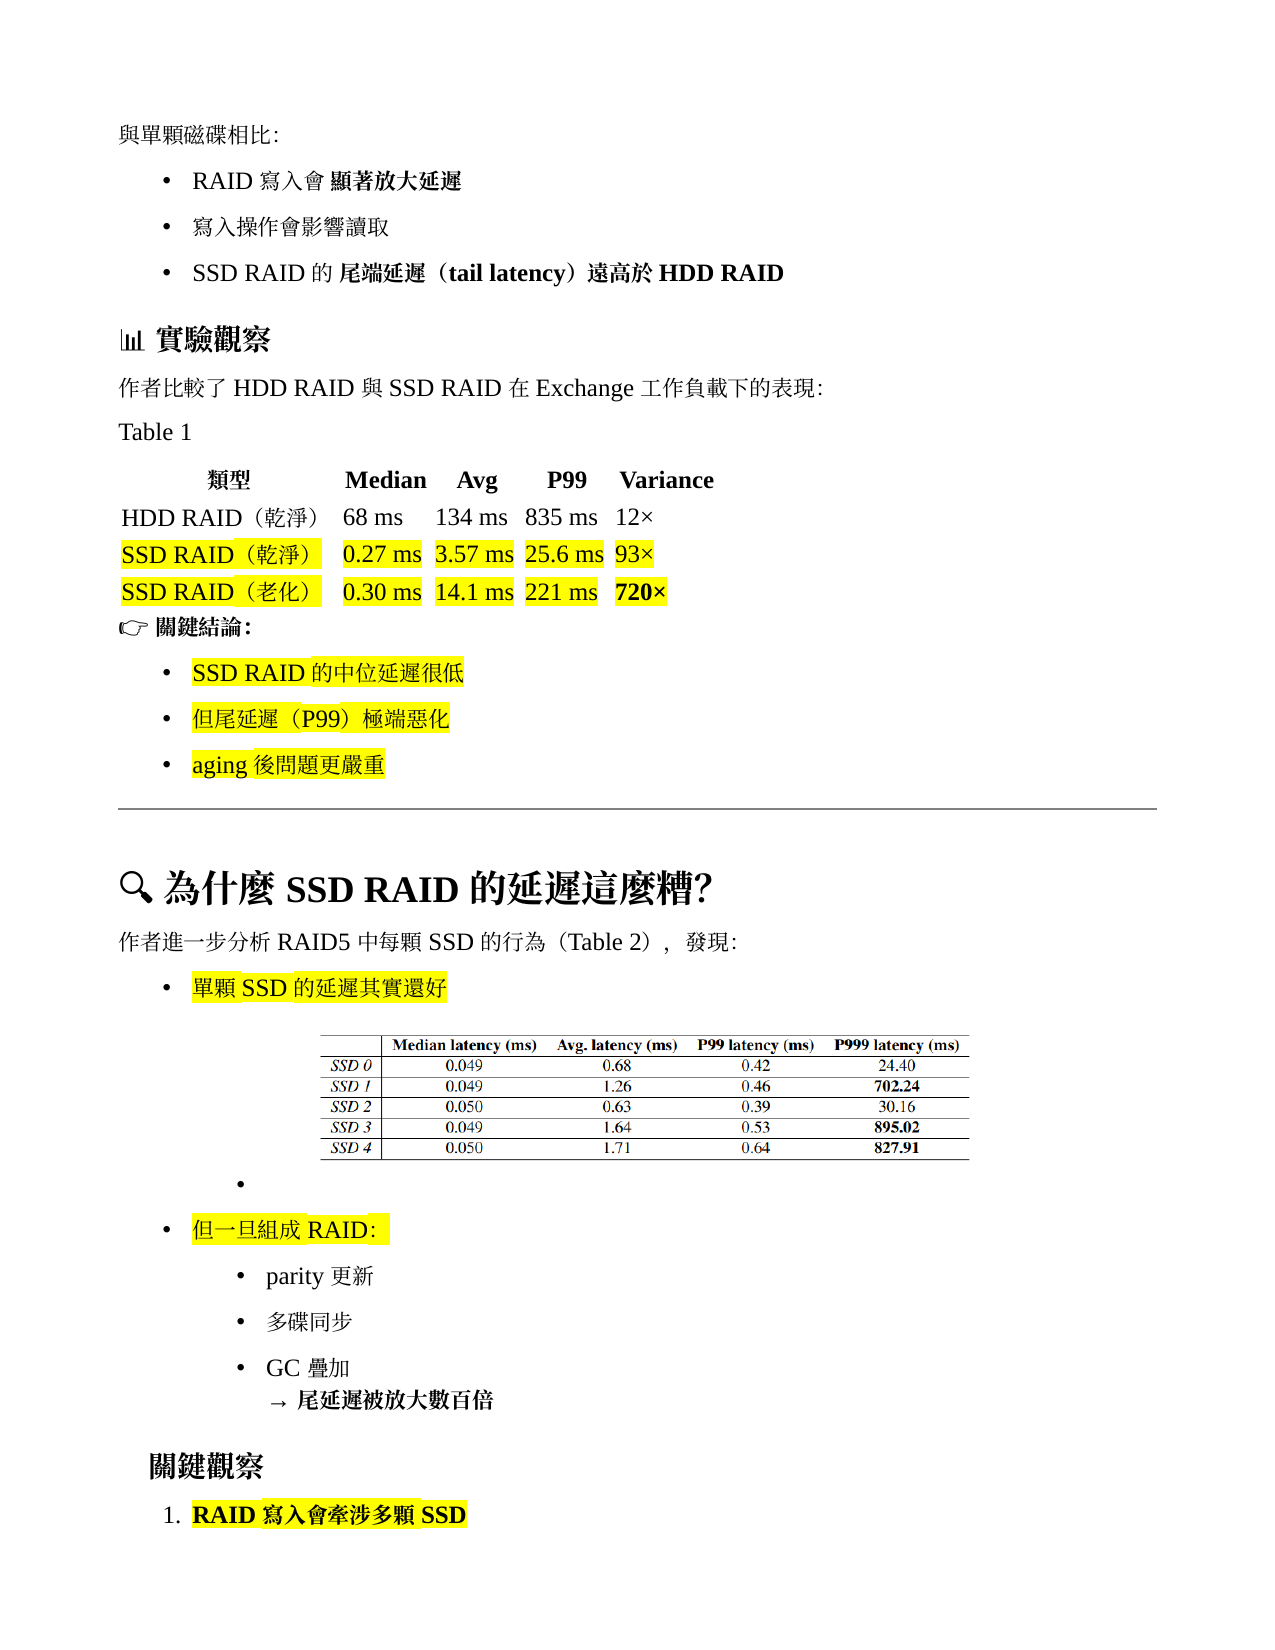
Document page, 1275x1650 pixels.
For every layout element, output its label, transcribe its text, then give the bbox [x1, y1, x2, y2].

list 但尾延遲（P99）極端惡化 [162, 702, 1157, 733]
table_header 類型 [118, 461, 340, 498]
text 作者進一步分析 RAID5 中每顆 SSD 的行為（Table 2），發現： [118, 925, 1157, 957]
list 多碟同步 [236, 1305, 1157, 1337]
table_cell 221 ms [522, 573, 612, 610]
table_header Avg [432, 461, 522, 498]
picture [298, 1017, 977, 1170]
table_cell 93× [612, 535, 721, 572]
list parity 更新 [236, 1259, 1157, 1291]
list SSD RAID 的 尾端延遲（tail latency）遠高於 HDD RAID [162, 256, 1157, 288]
table_cell SSD RAID（乾淨） [118, 535, 340, 572]
text Table 1 [118, 417, 1157, 446]
table_cell 14.1 ms [432, 573, 522, 610]
table_cell 68 ms [340, 498, 432, 535]
table_cell SSD RAID（老化） [118, 573, 340, 610]
list RAID 寫入會 顯著放大延遲 [162, 164, 1157, 196]
list GC 疊加 → 尾延遲被放大數百倍 [236, 1351, 1157, 1414]
table_header Variance [612, 461, 721, 498]
list 寫入操作會影響讀取 [162, 210, 1157, 242]
table_cell HDD RAID（乾淨） [118, 498, 340, 535]
table_cell 0.27 ms [340, 535, 432, 572]
table_cell 25.6 ms [522, 535, 612, 572]
list aging 後問題更嚴重 [162, 748, 1157, 779]
list SSD RAID 的中位延遲很低 [162, 656, 1157, 687]
table_cell 12× [612, 498, 721, 535]
table_cell 134 ms [432, 498, 522, 535]
subtitle 🔥 關鍵觀察 [118, 1443, 1157, 1485]
table_cell 0.30 ms [340, 573, 432, 610]
table_header Median [340, 461, 432, 498]
subtitle 📊 實驗觀察 [118, 317, 1157, 359]
table_cell 835 ms [522, 498, 612, 535]
text 與單顆磁碟相比： [118, 118, 1157, 149]
text 作者比較了 HDD RAID 與 SSD RAID 在 Exchange 工作負載下的表現： [118, 371, 1157, 403]
subtitle 🔍 為什麼 SSD RAID 的延遲這麼糟？ [118, 859, 1157, 913]
text 👉 關鍵結論： [118, 610, 1157, 641]
table_cell 720× [612, 573, 721, 610]
list 但一旦組成 RAID： [162, 1213, 1157, 1245]
list 單顆 SSD 的延遲其實還好 [162, 971, 1157, 1003]
table_header P99 [522, 461, 612, 498]
list RAID 寫入會牽涉多顆 SSD [162, 1498, 1157, 1529]
table_cell 3.57 ms [432, 535, 522, 572]
